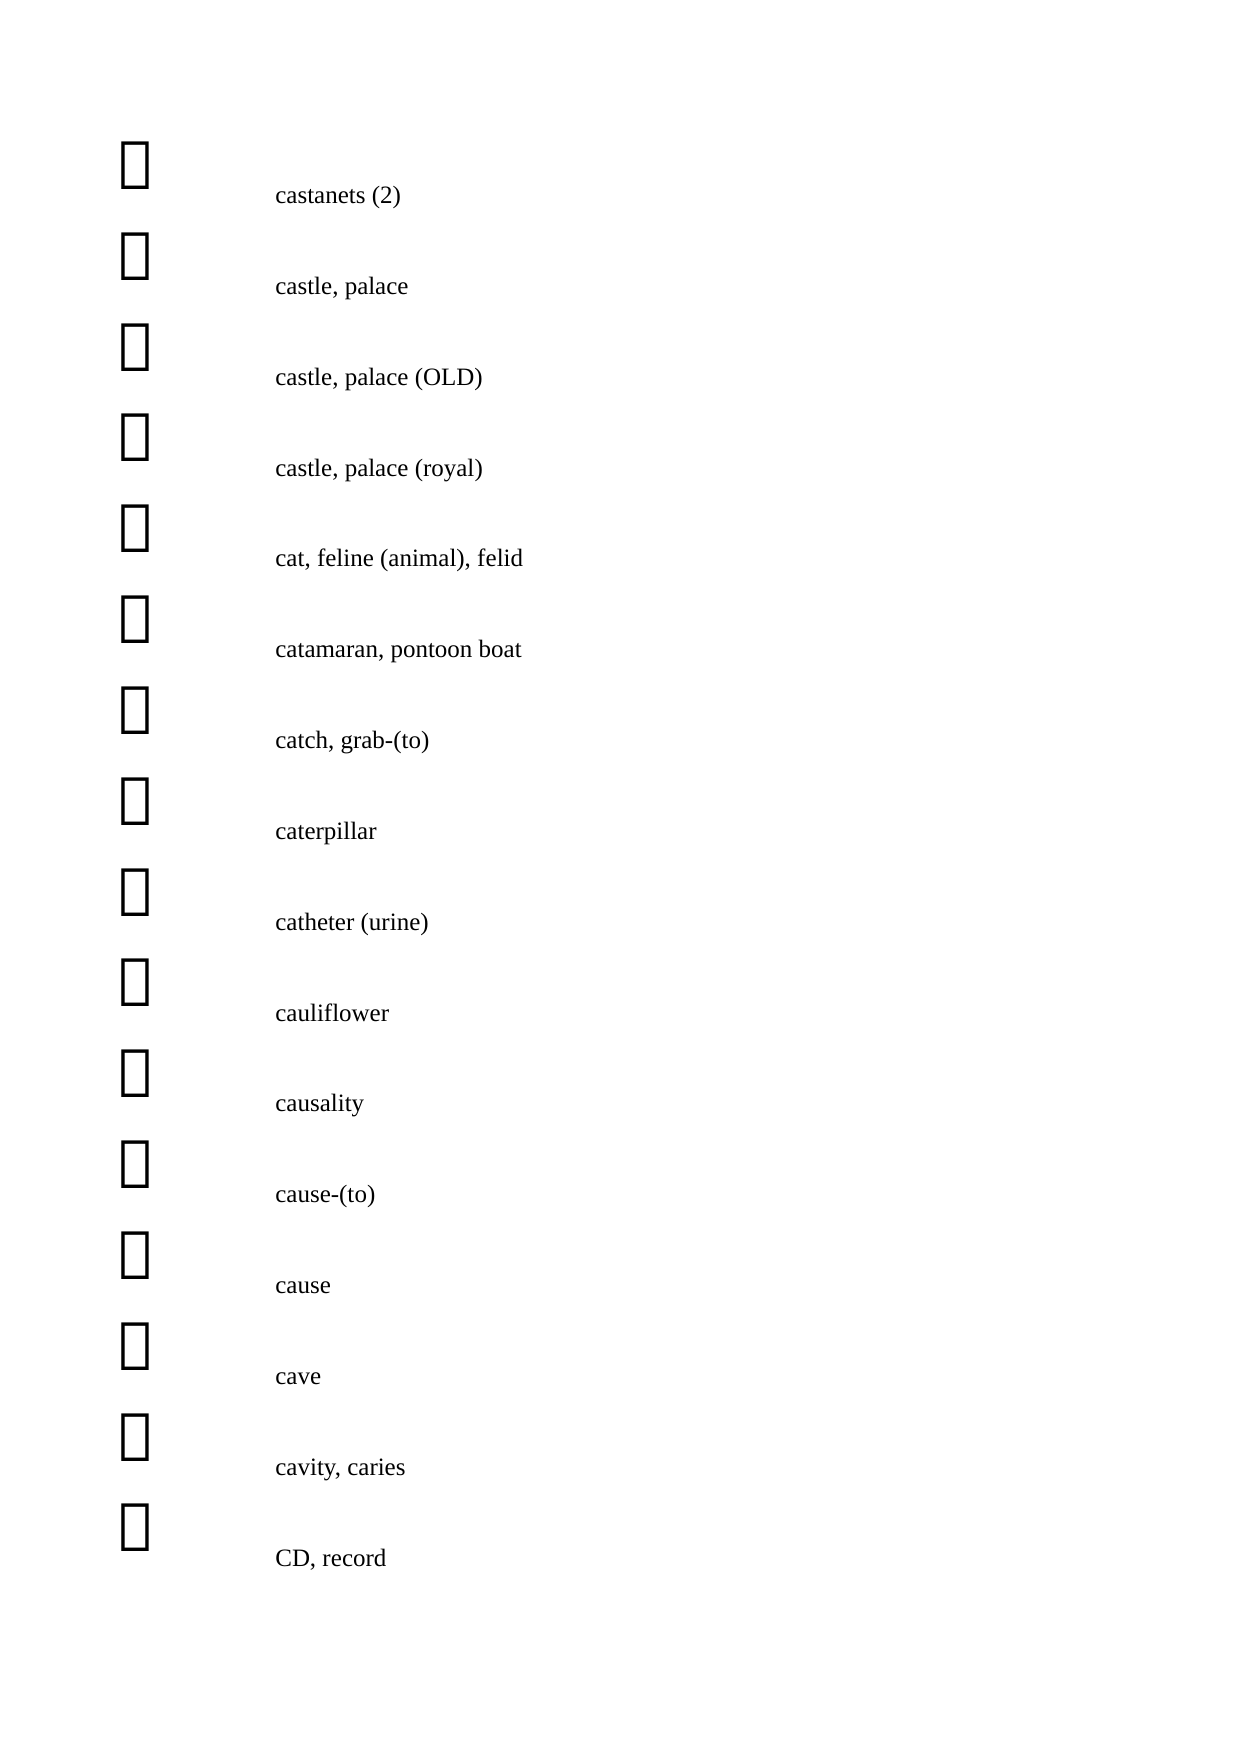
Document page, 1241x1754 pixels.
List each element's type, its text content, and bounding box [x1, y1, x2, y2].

table_cell  [115, 209, 275, 300]
table_cell  [115, 1481, 275, 1571]
table_cell  [115, 1117, 275, 1208]
table_cell castle, palace [275, 209, 949, 300]
table_cell  [115, 754, 275, 845]
table_cell  [115, 663, 275, 754]
table_cell  [115, 1390, 275, 1481]
table_cell  [115, 1208, 275, 1299]
table_cell  [115, 391, 275, 481]
table_cell cavity, caries [275, 1390, 949, 1481]
table_cell catheter (urine) [275, 845, 949, 936]
table_cell catamaran, pontoon boat [275, 572, 949, 663]
table_cell cause-(to) [275, 1117, 949, 1208]
table_cell CD, record [275, 1481, 949, 1571]
table_cell cause [275, 1208, 949, 1299]
table_cell  [115, 1026, 275, 1117]
table_cell  [115, 845, 275, 936]
table_cell  [115, 481, 275, 572]
table_cell castle, palace (royal) [275, 391, 949, 481]
table_cell causality [275, 1026, 949, 1117]
table_cell castle, palace (OLD) [275, 300, 949, 391]
table_cell cauliflower [275, 936, 949, 1026]
table_cell caterpillar [275, 754, 949, 845]
table_cell castanets (2) [275, 118, 949, 209]
table_cell  [115, 936, 275, 1026]
table_cell cave [275, 1299, 949, 1390]
table_cell  [115, 1299, 275, 1390]
table_cell  [115, 118, 275, 209]
table_cell catch, grab-(to) [275, 663, 949, 754]
table_cell  [115, 300, 275, 391]
table_cell  [115, 572, 275, 663]
table_cell cat, feline (animal), felid [275, 481, 949, 572]
